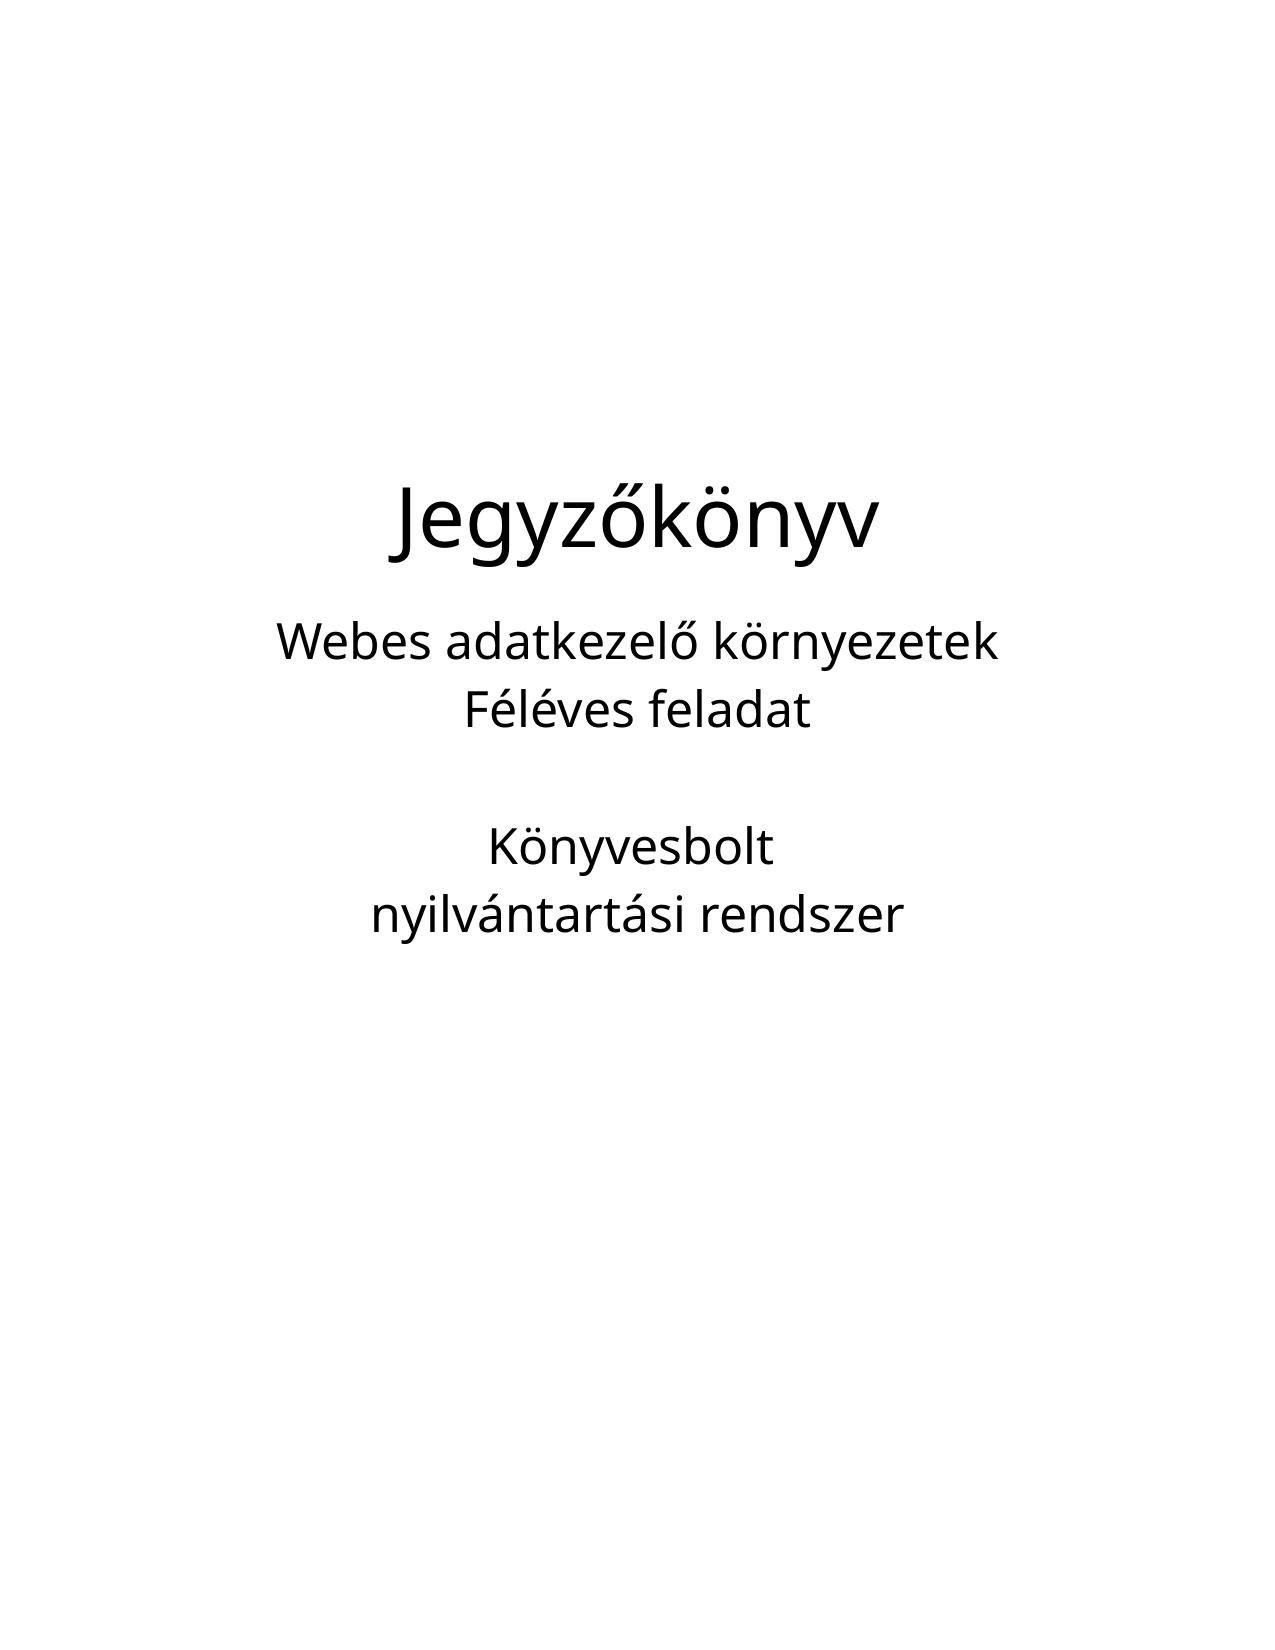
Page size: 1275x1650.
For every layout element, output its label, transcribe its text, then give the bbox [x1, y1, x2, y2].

text Féléves feladat [118, 674, 1157, 743]
text Könyvesbolt [118, 811, 1157, 879]
text Webes adatkezelő környezetek [118, 606, 1157, 674]
text Jegyzőkönyv [118, 459, 1157, 572]
text nyilvántartási rendszer [118, 879, 1157, 947]
